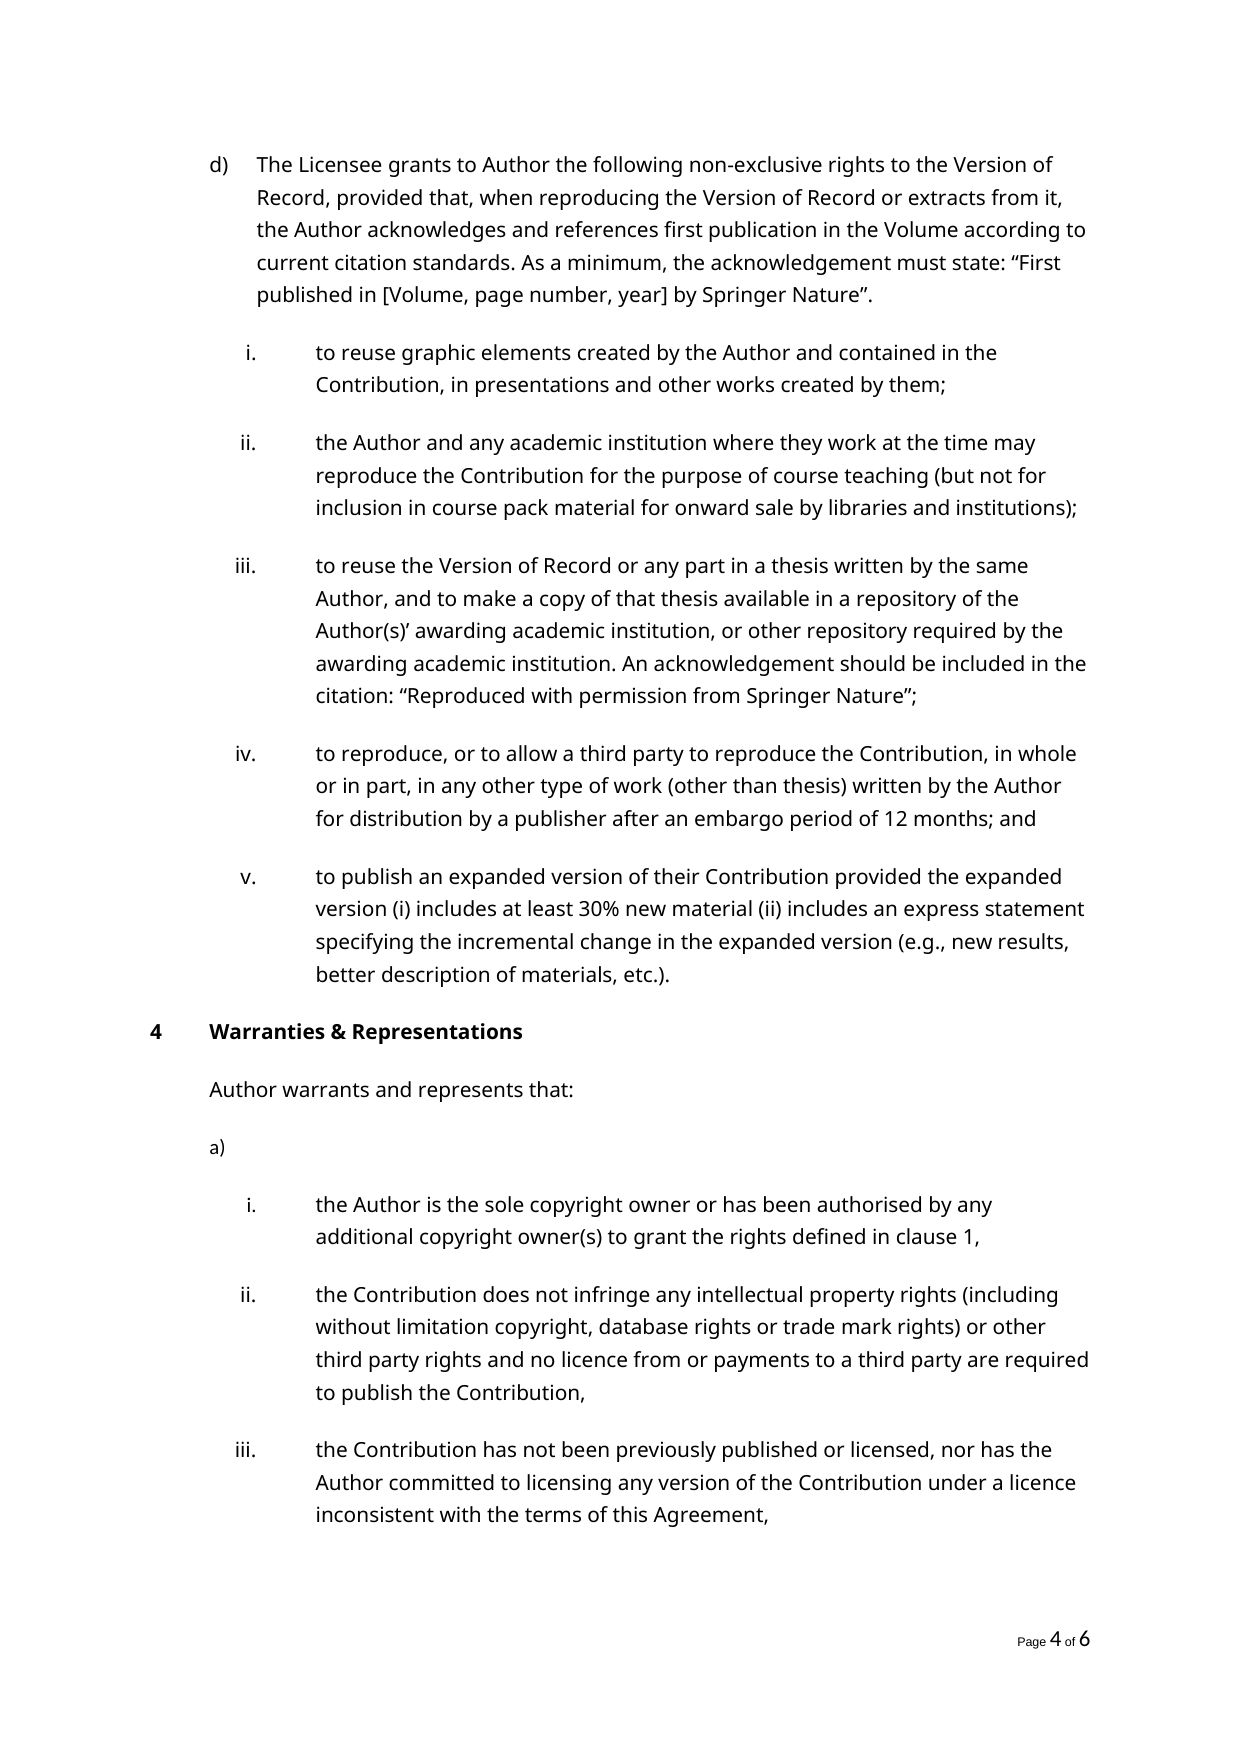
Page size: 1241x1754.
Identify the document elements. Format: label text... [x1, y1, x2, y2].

list Warranties & Representations [150, 1017, 1090, 1046]
text Author warrants and represents that: [209, 1075, 1090, 1103]
list to reuse the Version of Record or any part in a thesis written by the same Author, and to make a copy of that thesis available in a repository of the Author(s)’ awarding academic institution, or other repository required by the awarding academic institution. An acknowledgement should be included in the citation: “Reproduced with permission from Springer Nature”; [256, 551, 1090, 710]
list the Contribution has not been previously published or licensed, nor has the Author committed to licensing any version of the Contribution under a licence inconsistent with the terms of this Agreement, [256, 1435, 1090, 1529]
list The Licensee grants to Author the following non-exclusive rights to the Version of Record, provided that, when reproducing the Version of Record or extracts from it, the Author acknowledges and references first publication in the Volume according to current citation standards. As a minimum, the acknowledgement must state: “First published in [Volume, page number, year] by Springer Nature”. [209, 150, 1090, 309]
list to reuse graphic elements created by the Author and contained in the Contribution, in presentations and other works created by them; [256, 338, 1090, 399]
list to publish an expanded version of their Contribution provided the expanded version (i) includes at least 30% new material (ii) includes an express statement specifying the incremental change in the expanded version (e.g., new results, better description of materials, etc.). [256, 862, 1090, 988]
list to reproduce, or to allow a third party to reproduce the Contribution, in whole or in part, in any other type of work (other than thesis) written by the Author for distribution by a publisher after an embargo period of 12 months; and [256, 739, 1090, 833]
list the Author is the sole copyright owner or has been authorised by any additional copyright owner(s) to grant the rights defined in clause 1, [256, 1190, 1090, 1251]
list the Author and any academic institution where they work at the time may reproduce the Contribution for the purpose of course teaching (but not for inclusion in course pack material for onward sale by libraries and institutions); [256, 428, 1090, 522]
list the Contribution does not infringe any intellectual property rights (including without limitation copyright, database rights or trade mark rights) or other third party rights and no licence from or payments to a third party are required to publish the Contribution, [256, 1280, 1090, 1406]
